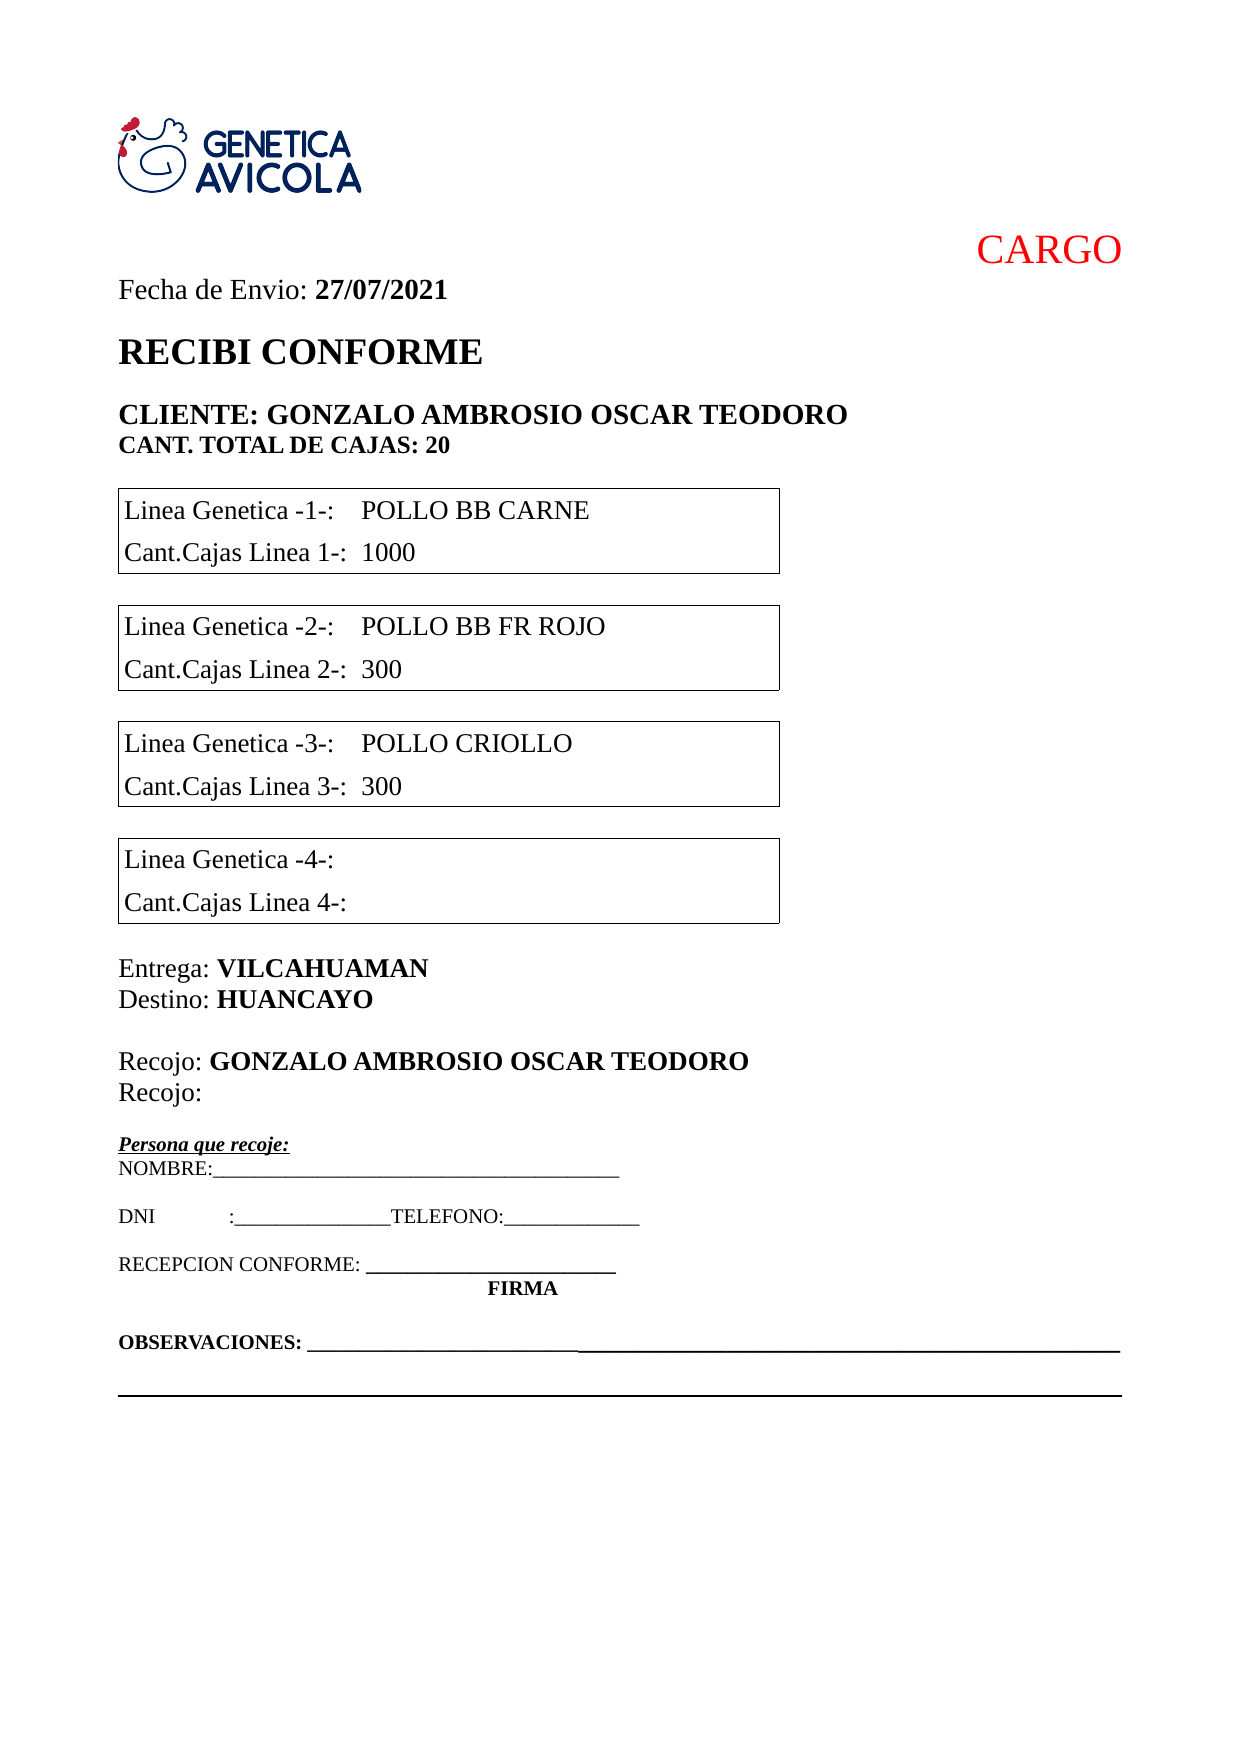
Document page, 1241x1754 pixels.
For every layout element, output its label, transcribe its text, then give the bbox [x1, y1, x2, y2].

text CLIENTE: GONZALO AMBROSIO OSCAR TEODORO [118, 397, 1122, 431]
table_cell [356, 880, 779, 923]
table_header Linea Genetica -1-: [119, 489, 356, 531]
table_cell Linea Genetica -3-: [119, 722, 356, 764]
text Fecha de Envio: 27/07/2021 [118, 272, 1122, 306]
table_cell Linea Genetica -4-: [119, 839, 356, 880]
text RECEPCION CONFORME: ________________________ [118, 1252, 1122, 1276]
table_cell Cant.Cajas Linea 2-: [119, 647, 356, 690]
table_cell [118, 807, 356, 838]
table_cell Linea Genetica -2-: [119, 606, 356, 647]
text Recojo: GONZALO AMBROSIO OSCAR TEODORO [118, 1045, 1122, 1076]
table_cell 300 [356, 764, 779, 806]
text NOMBRE:_______________________________________ [118, 1156, 1122, 1180]
text CANT. TOTAL DE CAJAS: 20 [118, 431, 1122, 459]
table_cell 1000 [356, 531, 779, 573]
text Destino: HUANCAYO [118, 983, 1122, 1014]
table_cell [356, 839, 779, 880]
table_cell [356, 807, 779, 838]
picture [117, 117, 362, 193]
text Recojo: [118, 1076, 1122, 1108]
text DNI :_______________TELEFONO:_____________ [118, 1204, 1122, 1228]
text Entrega: VILCAHUAMAN [118, 952, 1122, 983]
table_cell [118, 574, 356, 604]
table_cell Cant.Cajas Linea 4-: [119, 880, 356, 923]
text CARGO [118, 224, 1122, 272]
table_cell Cant.Cajas Linea 3-: [119, 764, 356, 806]
text OBSERVACIONES: __________________________________________________________________ [118, 1324, 1122, 1355]
table_cell [356, 691, 779, 721]
text RECIBI CONFORME [118, 330, 1122, 373]
table_cell POLLO CRIOLLO [356, 722, 779, 764]
text FIRMA [118, 1276, 1122, 1300]
table_cell 300 [356, 647, 779, 690]
table_cell [118, 691, 356, 721]
table_header POLLO BB CARNE [356, 489, 779, 531]
table_cell Cant.Cajas Linea 1-: [119, 531, 356, 573]
table_cell POLLO BB FR ROJO [356, 606, 779, 647]
text Persona que recoje: [118, 1132, 1122, 1156]
table_cell [356, 574, 779, 604]
